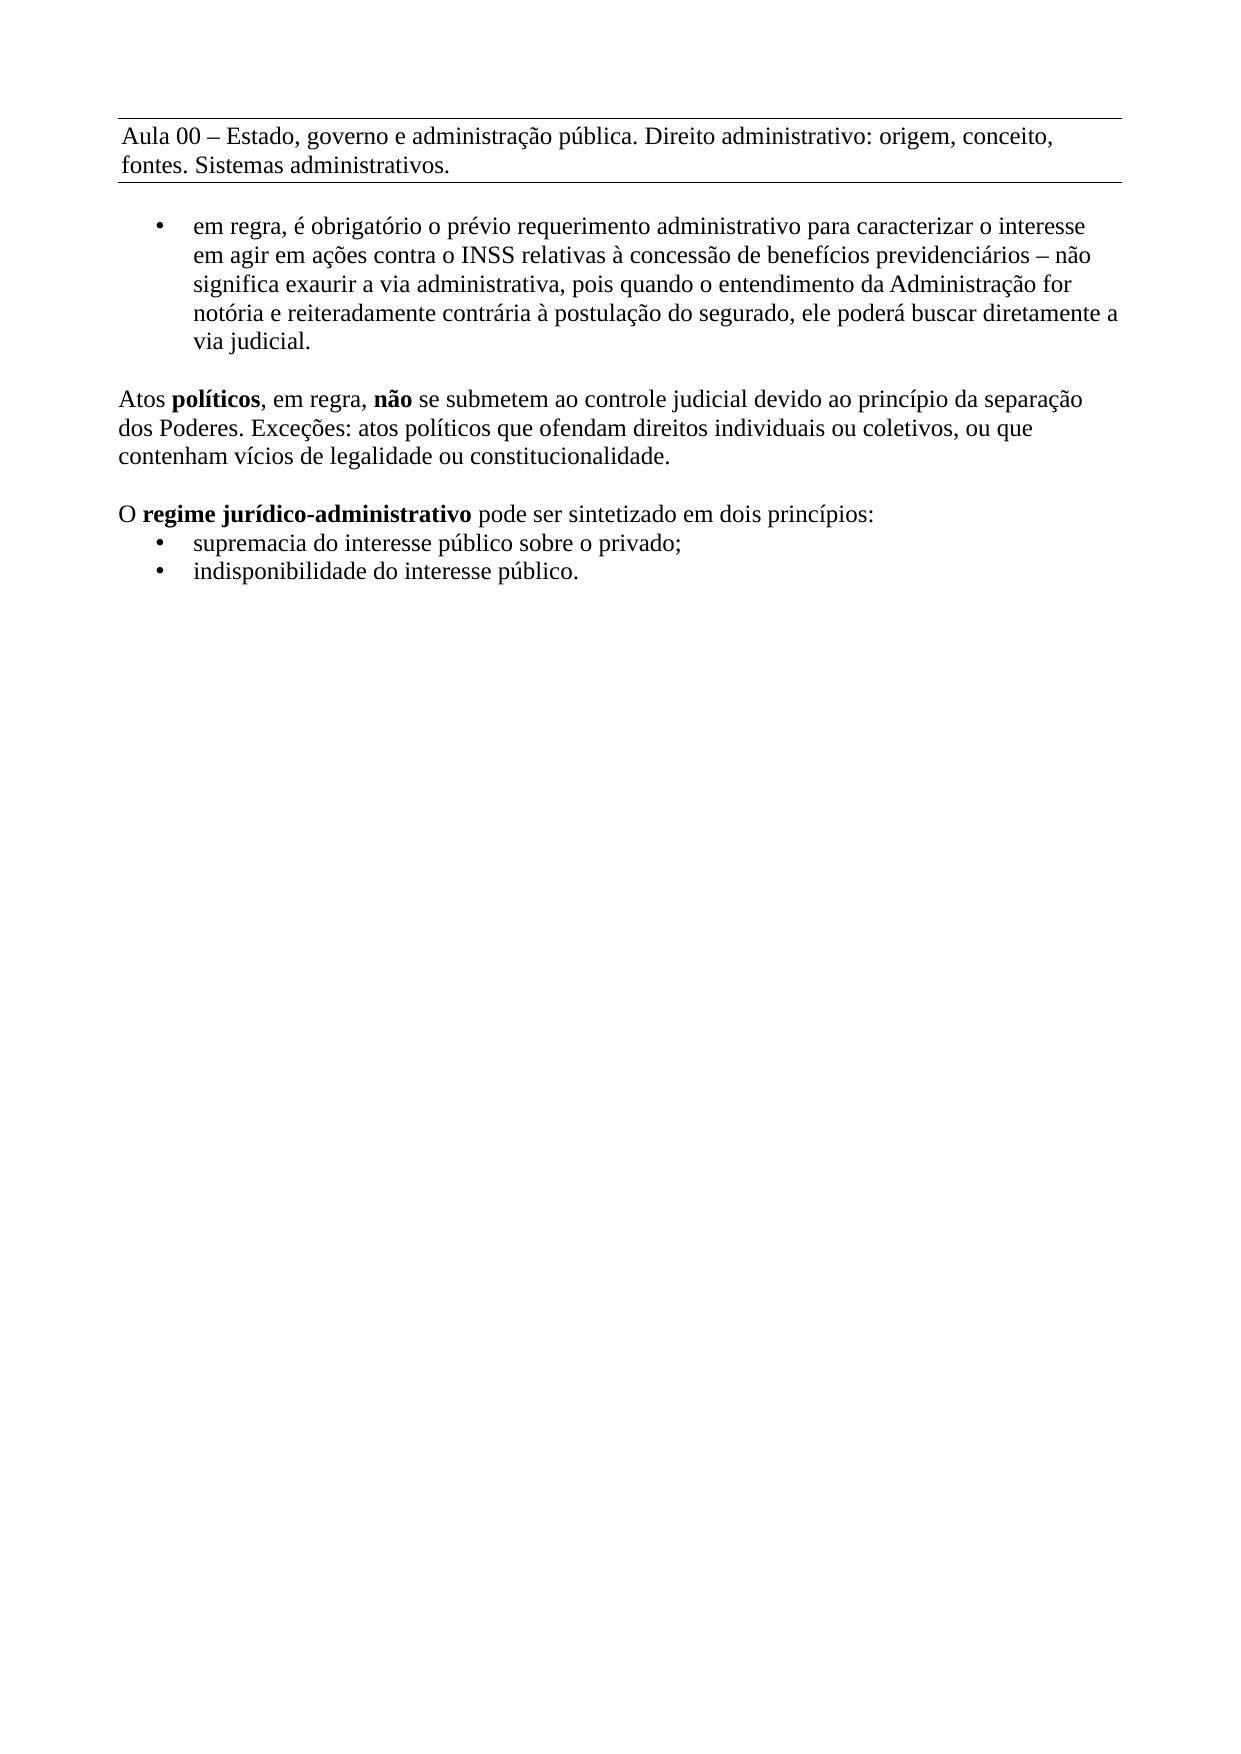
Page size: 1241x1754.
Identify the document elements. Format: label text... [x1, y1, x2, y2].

text O regime jurídico-administrativo pode ser sintetizado em dois princípios: [118, 499, 1122, 528]
list supremacia do interesse público sobre o privado; [156, 528, 1122, 556]
list em regra, é obrigatório o prévio requerimento administrativo para caracterizar o interesse em agir em ações contra o INSS relativas à concessão de benefícios previdenciários – não significa exaurir a via administrativa, pois quando o entendimento da Administração for notória e reiteradamente contrária à postulação do segurado, ele poderá buscar diretamente a via judicial. [156, 211, 1122, 355]
text Atos políticos, em regra, não se submetem ao controle judicial devido ao princípio da separação dos Poderes. Exceções: atos políticos que ofendam direitos individuais ou coletivos, ou que contenham vícios de legalidade ou constitucionalidade. [118, 384, 1122, 470]
list indisponibilidade do interesse público. [156, 556, 1122, 585]
